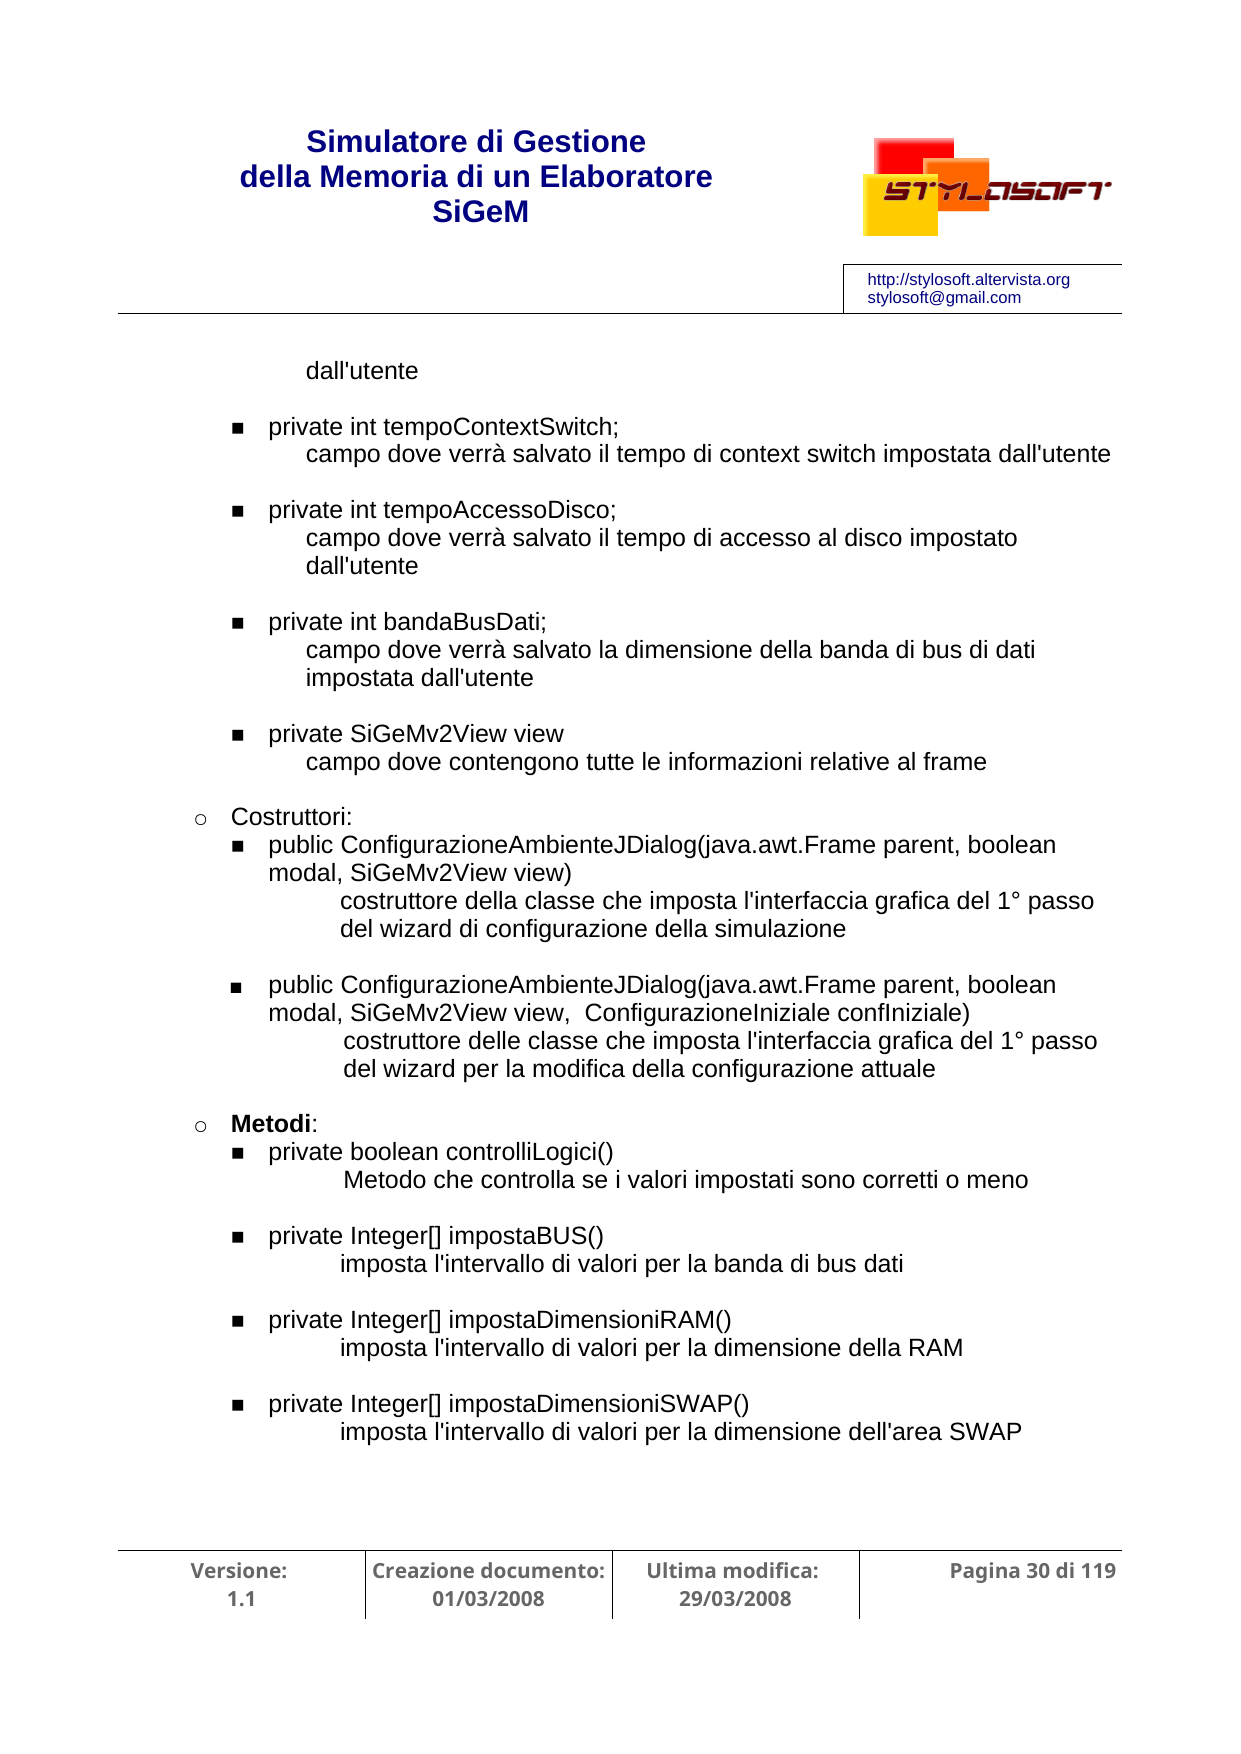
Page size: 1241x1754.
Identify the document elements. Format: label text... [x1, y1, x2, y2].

list public ConfigurazioneAmbienteJDialog(java.awt.Frame parent, boolean modal, SiGeMv2View view, ConfigurazioneIniziale confIniziale) [231, 887, 1122, 943]
text imposta l'intervallo di valori per la dimensione della RAM [118, 1250, 1122, 1278]
list private Integer[] impostaDimensioniRAM() [231, 1222, 1122, 1250]
list private boolean controlliLogici() [231, 1054, 1122, 1082]
text imposta l'intervallo di valori per la dimensione dell'area SWAP [118, 1334, 1122, 1362]
list private Integer[] impostaNumProcessi() [231, 1389, 1122, 1417]
list Metodi: [193, 1027, 1122, 1054]
list costruttore delle classe che imposta l'interfaccia grafica del 1° passo del wizard per la modifica della configurazione attuale [306, 943, 1122, 999]
list private Integer[] impostaDimensioniSWAP() [231, 1306, 1122, 1334]
list Costruttori: [193, 719, 1122, 747]
list private int tempoAccessoDisco; [231, 412, 1122, 440]
list Metodo che controlla se i valori impostati sono corretti o meno [306, 1082, 1122, 1110]
text costruttore della classe che imposta l'interfaccia grafica del 1° passo del wizard di configurazione della simulazione [118, 803, 1122, 859]
list campo dove verrà salvato il tempo di context switch impostata dall'utente [268, 357, 1122, 384]
list campo dove verrà salvato la dimensione della banda di bus di dati impostata dall'utente [268, 552, 1122, 608]
list private int bandaBusDati; [231, 524, 1122, 552]
text imposta l'intervallo di valori per il numero di processi [118, 1417, 1122, 1445]
picture [848, 123, 1117, 247]
list public ConfigurazioneAmbienteJDialog(java.awt.Frame parent, boolean modal, SiGeMv2View view) [231, 747, 1122, 803]
list campo dove contengono tutte le informazioni relative al frame [268, 664, 1122, 692]
list campo dove verrà salvato il tempo di accesso al disco impostato dall'utente [268, 440, 1122, 496]
list private SiGeMv2View view [231, 636, 1122, 664]
text imposta l'intervallo di valori per la banda di bus dati [118, 1166, 1122, 1194]
list private Integer[] impostaBUS() [231, 1138, 1122, 1166]
